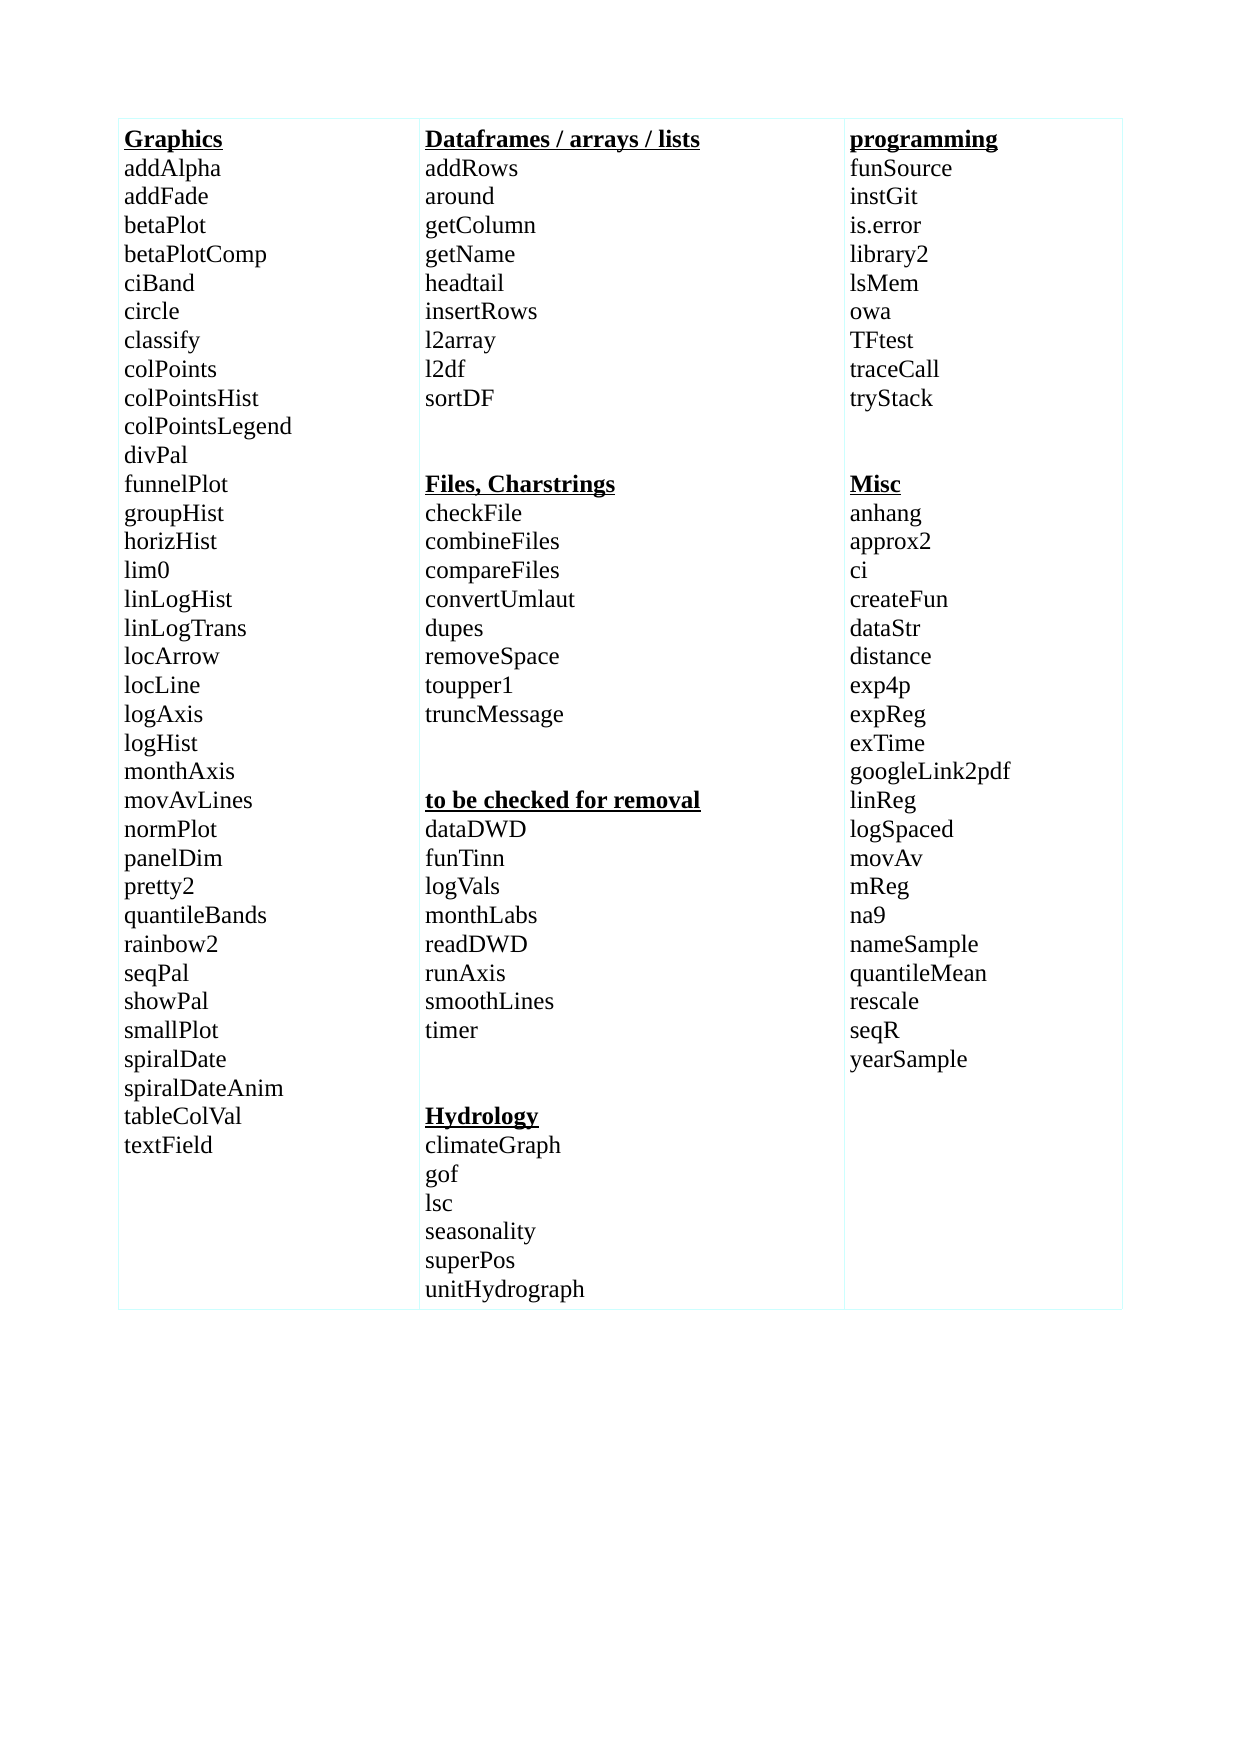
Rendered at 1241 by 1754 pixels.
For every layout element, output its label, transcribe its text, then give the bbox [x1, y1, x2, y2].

table_header programming funSource instGit is.error library2 lsMem owa TFtest traceCall tryStack Misc anhang approx2 ci createFun dataStr distance exp4p expReg exTime googleLink2pdf linReg logSpaced movAv mReg na9 nameSample quantileMean rescale seqR yearSample [845, 119, 1122, 1308]
table_header Graphics addAlpha addFade betaPlot betaPlotComp ciBand circle classify colPoints colPointsHist colPointsLegend divPal funnelPlot groupHist horizHist lim0 linLogHist linLogTrans locArrow locLine logAxis logHist monthAxis movAvLines normPlot panelDim pretty2 quantileBands rainbow2 seqPal showPal smallPlot spiralDate spiralDateAnim tableColVal textField [119, 119, 419, 1308]
table_header Dataframes / arrays / lists addRows around getColumn getName headtail insertRows l2array l2df sortDF Files, Charstrings checkFile combineFiles compareFiles convertUmlaut dupes removeSpace toupper1 truncMessage to be checked for removal dataDWD funTinn logVals monthLabs readDWD runAxis smoothLines timer Hydrology climateGraph gof lsc seasonality superPos unitHydrograph [420, 119, 844, 1308]
